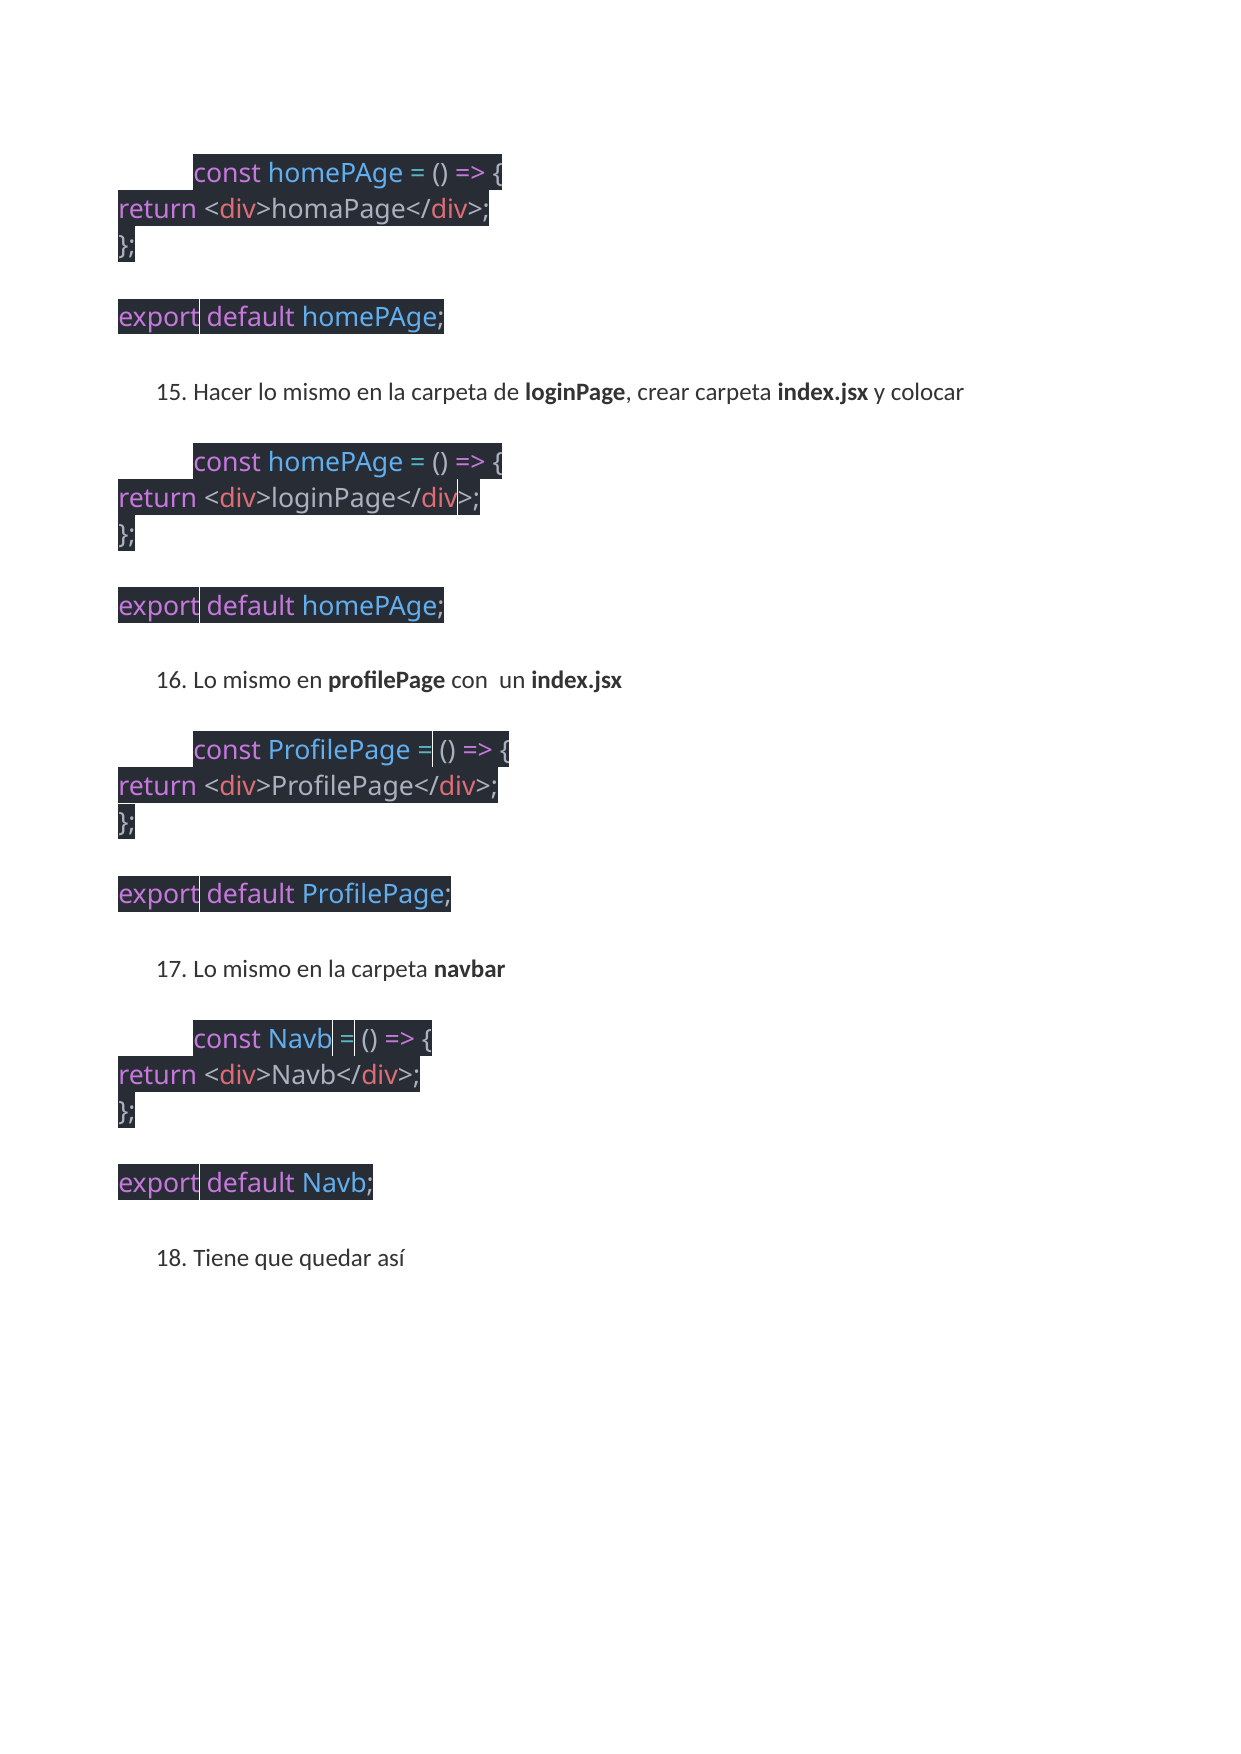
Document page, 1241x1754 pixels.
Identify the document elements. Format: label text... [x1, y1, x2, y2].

list Lo mismo en la carpeta navbar const Navb = () => { [156, 948, 1175, 1056]
text export default Navb; [118, 1164, 1175, 1200]
text return <div>loginPage</div>; [118, 479, 1175, 515]
text }; [118, 1092, 1175, 1128]
text }; [118, 803, 1175, 839]
text export default ProfilePage; [118, 876, 1175, 912]
list Hacer lo mismo en la carpeta de loginPage, crear carpeta index.jsx y colocar const homePAge = () => { [156, 371, 1175, 479]
text return <div>ProfilePage</div>; [118, 767, 1175, 803]
text export default homePAge; [118, 298, 1175, 334]
text return <div>homaPage</div>; [118, 190, 1175, 226]
text }; [118, 515, 1175, 551]
list Tiene que quedar así [156, 1236, 1175, 1632]
text return <div>Navb</div>; [118, 1056, 1175, 1092]
list const homePAge = () => { [156, 118, 1175, 190]
list Lo mismo en profilePage con un index.jsx const ProfilePage = () => { [156, 659, 1175, 767]
text export default homePAge; [118, 587, 1175, 623]
text }; [118, 226, 1175, 262]
